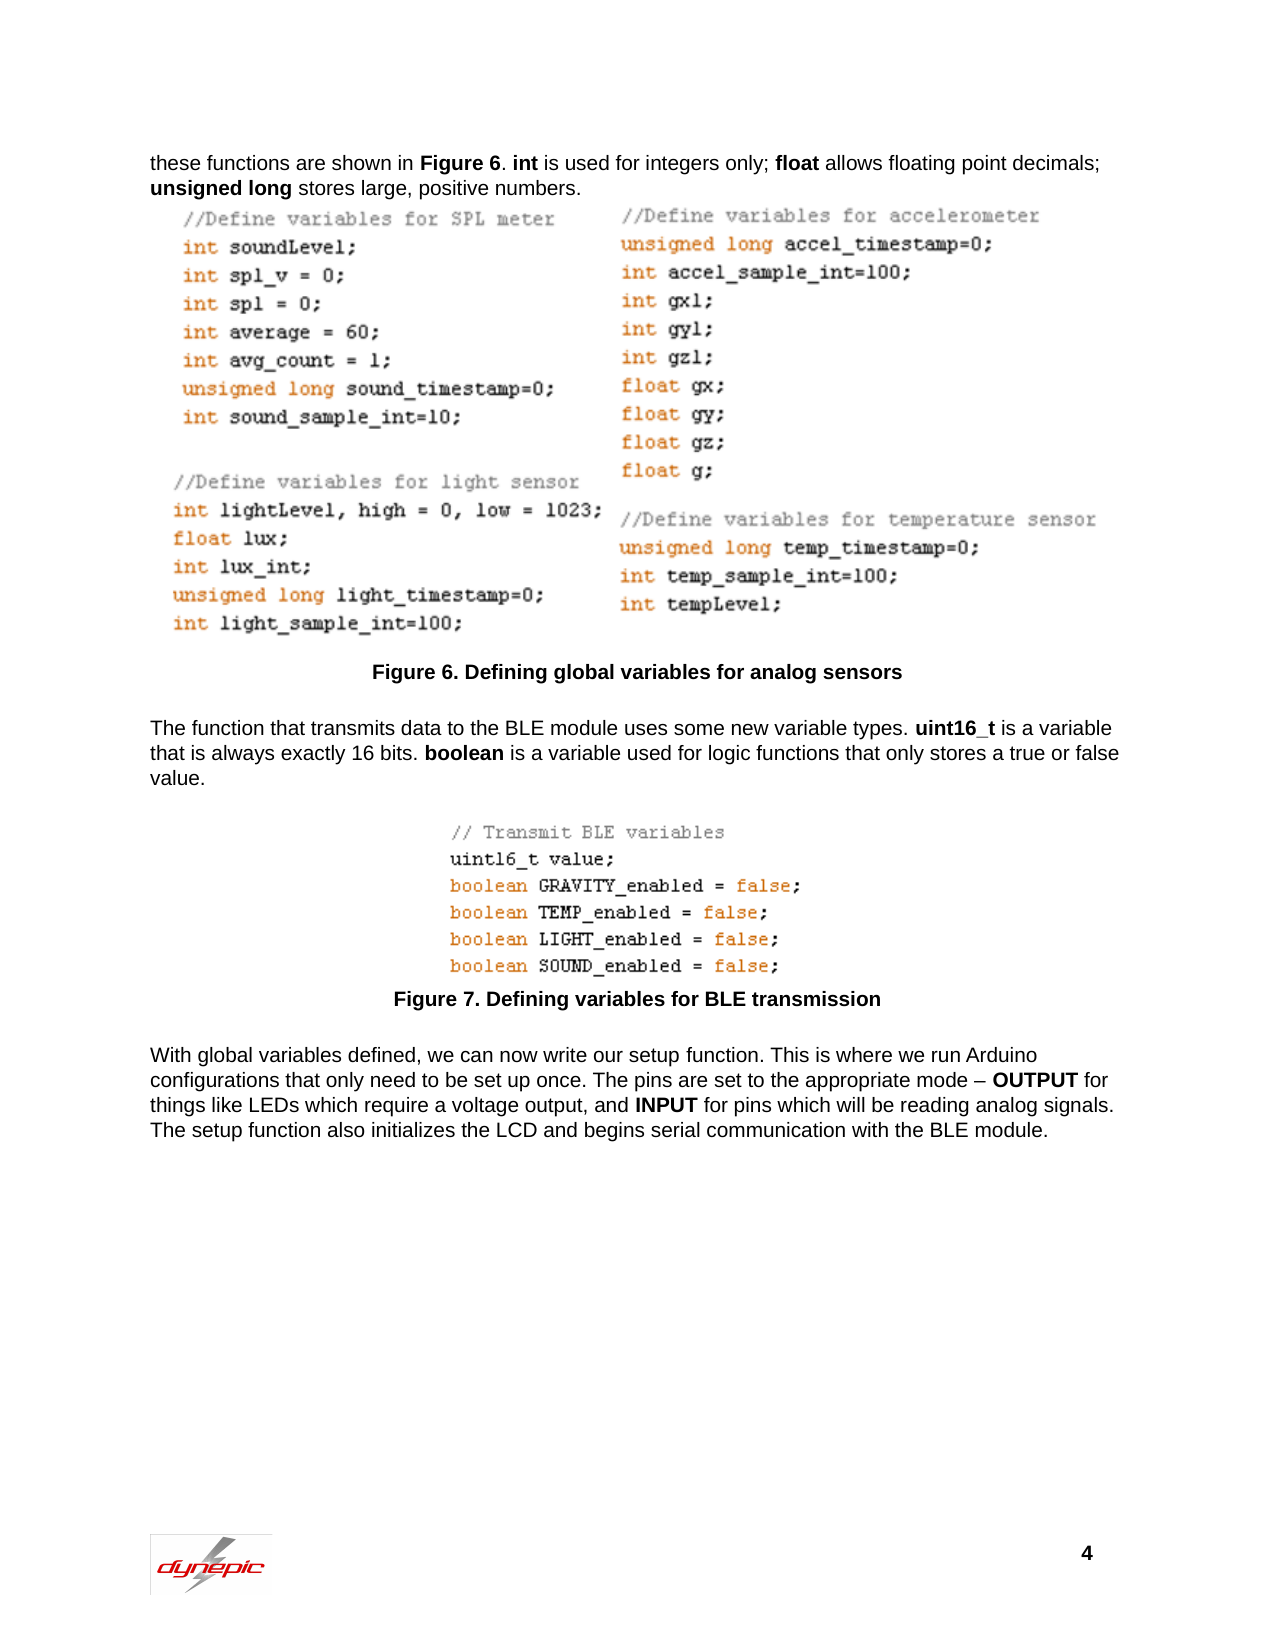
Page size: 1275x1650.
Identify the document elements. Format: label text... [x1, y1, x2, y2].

picture [150, 1534, 273, 1595]
picture [443, 815, 832, 980]
text these functions are shown in Figure 6. int is used for integers only; float allows floating point decimals; unsigned long stores large, positive numbers. [150, 150, 1125, 200]
text Figure 6. Defining global variables for analog sensors [150, 659, 1125, 684]
text With global variables defined, we can now write our setup function. This is where we run Arduino configurations that only need to be set up once. The pins are set to the appropriate mode – OUTPUT for things like LEDs which require a voltage output, and INPUT for pins which will be reading analog signals. The setup function also initializes the LCD and begins serial communication with the BLE module. [150, 1042, 1125, 1142]
text Figure 7. Defining variables for BLE transmission [150, 986, 1125, 1011]
picture [172, 200, 1103, 653]
text The function that transmits data to the BLE module uses some new variable types. uint16_t is a variable that is always exactly 16 bits. boolean is a variable used for logic functions that only stores a true or false value. [150, 715, 1125, 790]
